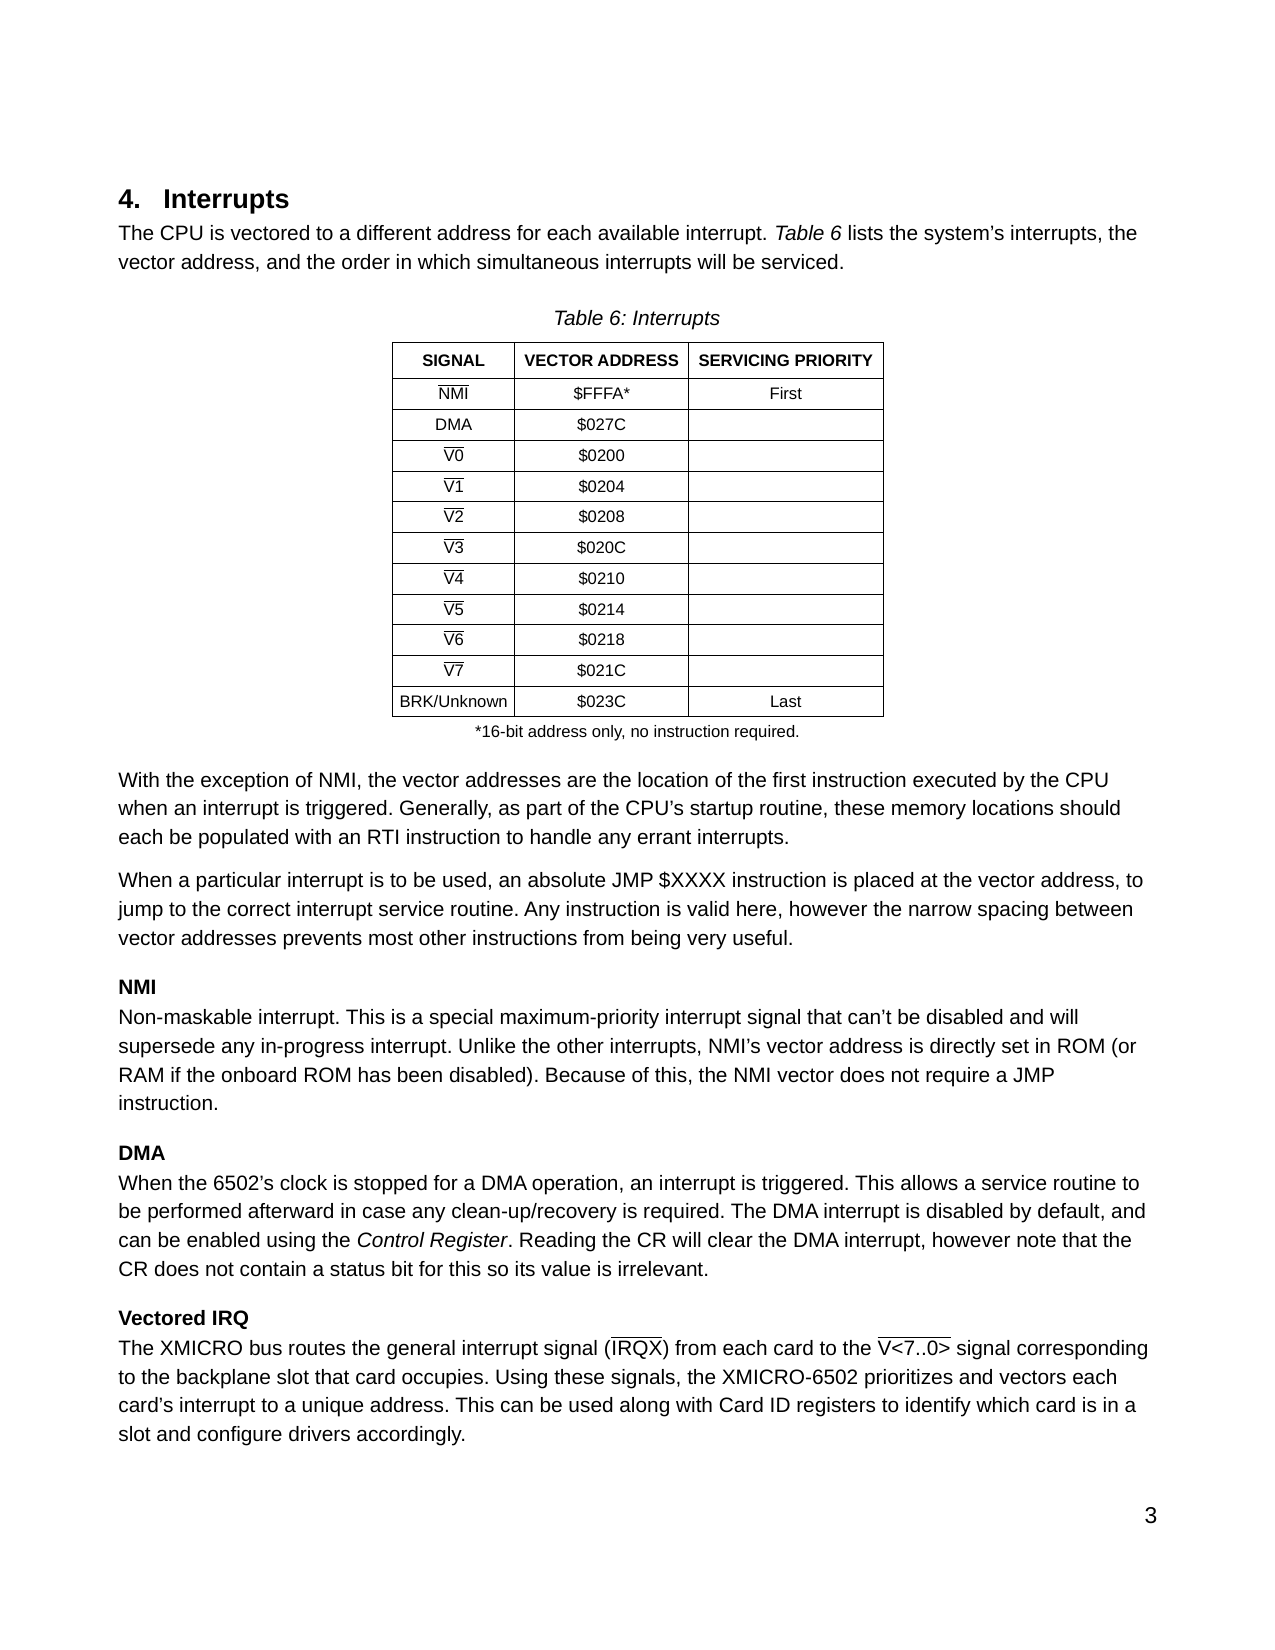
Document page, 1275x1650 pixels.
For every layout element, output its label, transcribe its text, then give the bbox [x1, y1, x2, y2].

table_header Vector Address [515, 343, 688, 378]
table_cell $0210 [515, 564, 688, 593]
text The XMICRO bus routes the general interrupt signal (IRQX) from each card to the V<7..0> signal corresponding to the backplane slot that card occupies. Using these signals, the XMICRO-6502 prioritizes and vectors each card’s interrupt to a unique address. This can be used along with Card ID registers to identify which card is in a slot and configure drivers accordingly. [118, 1336, 1157, 1446]
text With the exception of NMI, the vector addresses are the location of the first instruction executed by the CPU when an interrupt is triggered. Generally, as part of the CPU’s startup routine, these memory locations should each be populated with an RTI instruction to handle any errant interrupts. [118, 767, 1157, 849]
table_cell [689, 502, 883, 532]
table_cell DMA [393, 410, 514, 440]
table_cell V4 [393, 564, 514, 593]
table_cell $023C [515, 687, 688, 716]
text Table 6: Interrupts [118, 305, 1157, 329]
subtitle Vectored IRQ [118, 1306, 1157, 1330]
table_cell $0214 [515, 595, 688, 624]
table_cell [689, 410, 883, 440]
table_cell V1 [393, 472, 514, 501]
table_header Servicing Priority [689, 343, 883, 378]
table_cell $0208 [515, 502, 688, 532]
table_cell [689, 625, 883, 655]
table_cell Last [689, 687, 883, 716]
table_cell NMI [393, 379, 514, 409]
table_cell First [689, 379, 883, 409]
table_cell $021C [515, 656, 688, 686]
subtitle Interrupts [118, 183, 1157, 215]
text When the 6502’s clock is stopped for a DMA operation, an interrupt is triggered. This allows a service routine to be performed afterward in case any clean-up/recovery is required. The DMA interrupt is disabled by default, and can be enabled using the Control Register. Reading the CR will clear the DMA interrupt, however note that the CR does not contain a status bit for this so its value is irrelevant. [118, 1170, 1157, 1281]
text The CPU is vectored to a different address for each available interrupt. Table 6 lists the system’s interrupts, the vector address, and the order in which simultaneous interrupts will be serviced. [118, 221, 1157, 273]
table_cell V0 [393, 441, 514, 471]
table_cell BRK/Unknown [393, 687, 514, 716]
table_header Signal [393, 343, 514, 378]
table_cell [689, 595, 883, 624]
table_cell $0200 [515, 441, 688, 471]
subtitle DMA [118, 1140, 1157, 1164]
text Non-maskable interrupt. This is a special maximum-priority interrupt signal that can’t be disabled and will supersede any in-progress interrupt. Unlike the other interrupts, NMI’s vector address is directly set in ROM (or RAM if the onboard ROM has been disabled). Because of this, the NMI vector does not require a JMP instruction. [118, 1005, 1157, 1115]
subtitle NMI [118, 975, 1157, 999]
table_cell [689, 441, 883, 471]
text When a particular interrupt is to be used, an absolute JMP $XXXX instruction is placed at the vector address, to jump to the correct interrupt service routine. Any instruction is valid here, however the narrow spacing between vector addresses prevents most other instructions from being very useful. [118, 868, 1157, 950]
table_cell V6 [393, 625, 514, 655]
table_cell $0218 [515, 625, 688, 655]
table_cell $0204 [515, 472, 688, 501]
table_cell V7 [393, 656, 514, 686]
table_cell V5 [393, 595, 514, 624]
table_cell $020C [515, 533, 688, 563]
table_cell [689, 472, 883, 501]
table_cell [689, 564, 883, 593]
table_cell *16-bit address only, no instruction required. [393, 717, 883, 747]
table_cell V2 [393, 502, 514, 532]
table_cell $FFFA* [515, 379, 688, 409]
table_cell [689, 656, 883, 686]
table_cell $027C [515, 410, 688, 440]
table_cell [689, 533, 883, 563]
table_cell V3 [393, 533, 514, 563]
